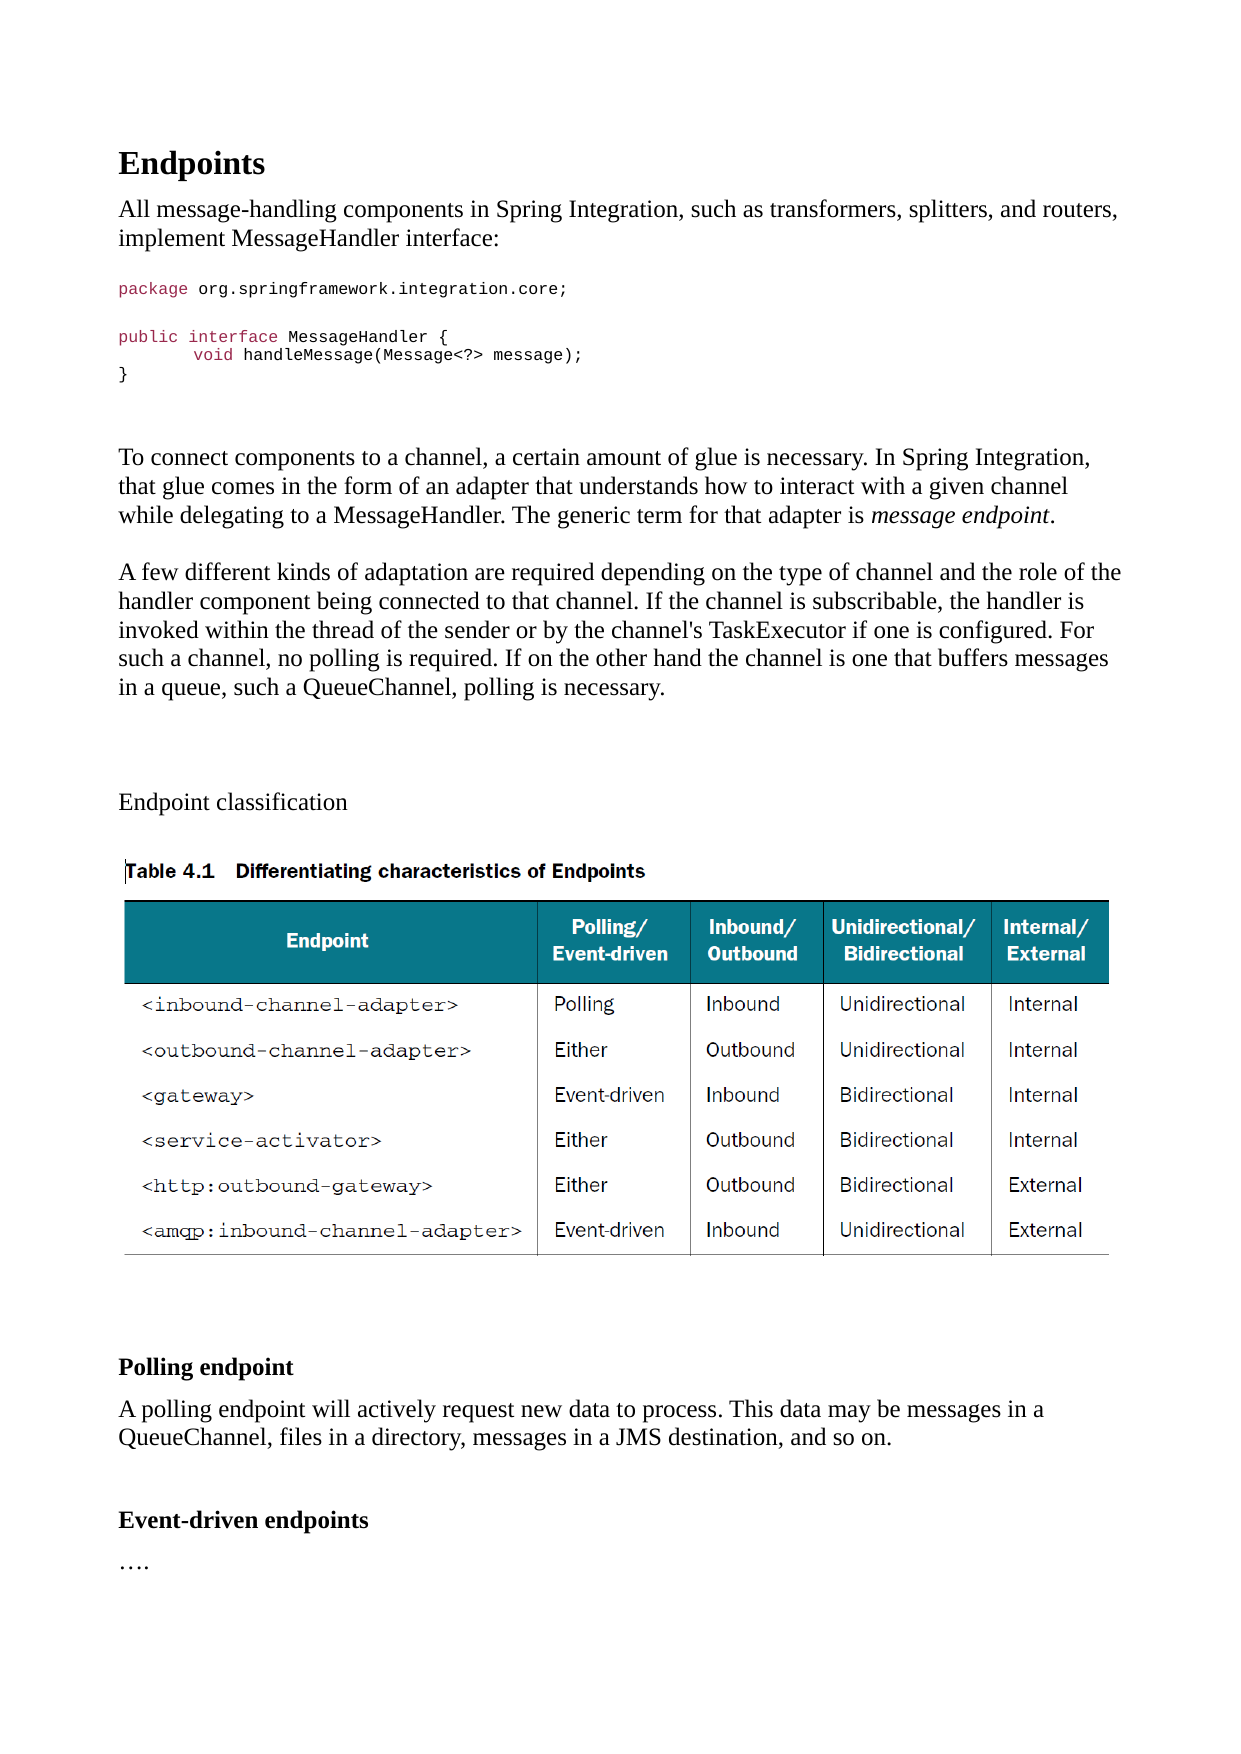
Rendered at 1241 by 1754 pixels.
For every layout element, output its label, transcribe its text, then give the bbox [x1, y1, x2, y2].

text All message-handling components in Spring Integration, such as transformers, splitters, and routers, implement MessageHandler interface: [118, 194, 1122, 252]
text A few different kinds of adaptation are required depending on the type of channel and the role of the handler component being connected to that channel. If the channel is subscribable, the handler is invoked within the thread of the sender or by the channel's TaskExecutor if one is configured. For such a channel, no polling is required. If on the other hand the channel is one that buffers messages in a queue, such a QueueChannel, polling is necessary. [118, 557, 1122, 701]
subtitle Endpoints [118, 143, 1122, 182]
subtitle …. [118, 1546, 1122, 1575]
picture [118, 844, 1123, 1267]
text } [118, 366, 1122, 385]
text Endpoint classification [118, 787, 1122, 816]
subtitle Event-driven endpoints [118, 1505, 1122, 1534]
text To connect components to a channel, a certain amount of glue is necessary. In Spring Integration, that glue comes in the form of an adapter that understands how to interact with a given channel while delegating to a MessageHandler. The generic term for that adapter is message endpoint. [118, 442, 1122, 528]
subtitle Polling endpoint [118, 1352, 1122, 1381]
text public interface MessageHandler { [118, 328, 1122, 347]
subtitle A polling endpoint will actively request new data to process. This data may be messages in a QueueChannel, files in a directory, messages in a JMS destination, and so on. [118, 1394, 1122, 1451]
text package org.springframework.integration.core; [118, 281, 1122, 299]
text void handleMessage(Message<?> message); [118, 347, 1122, 366]
